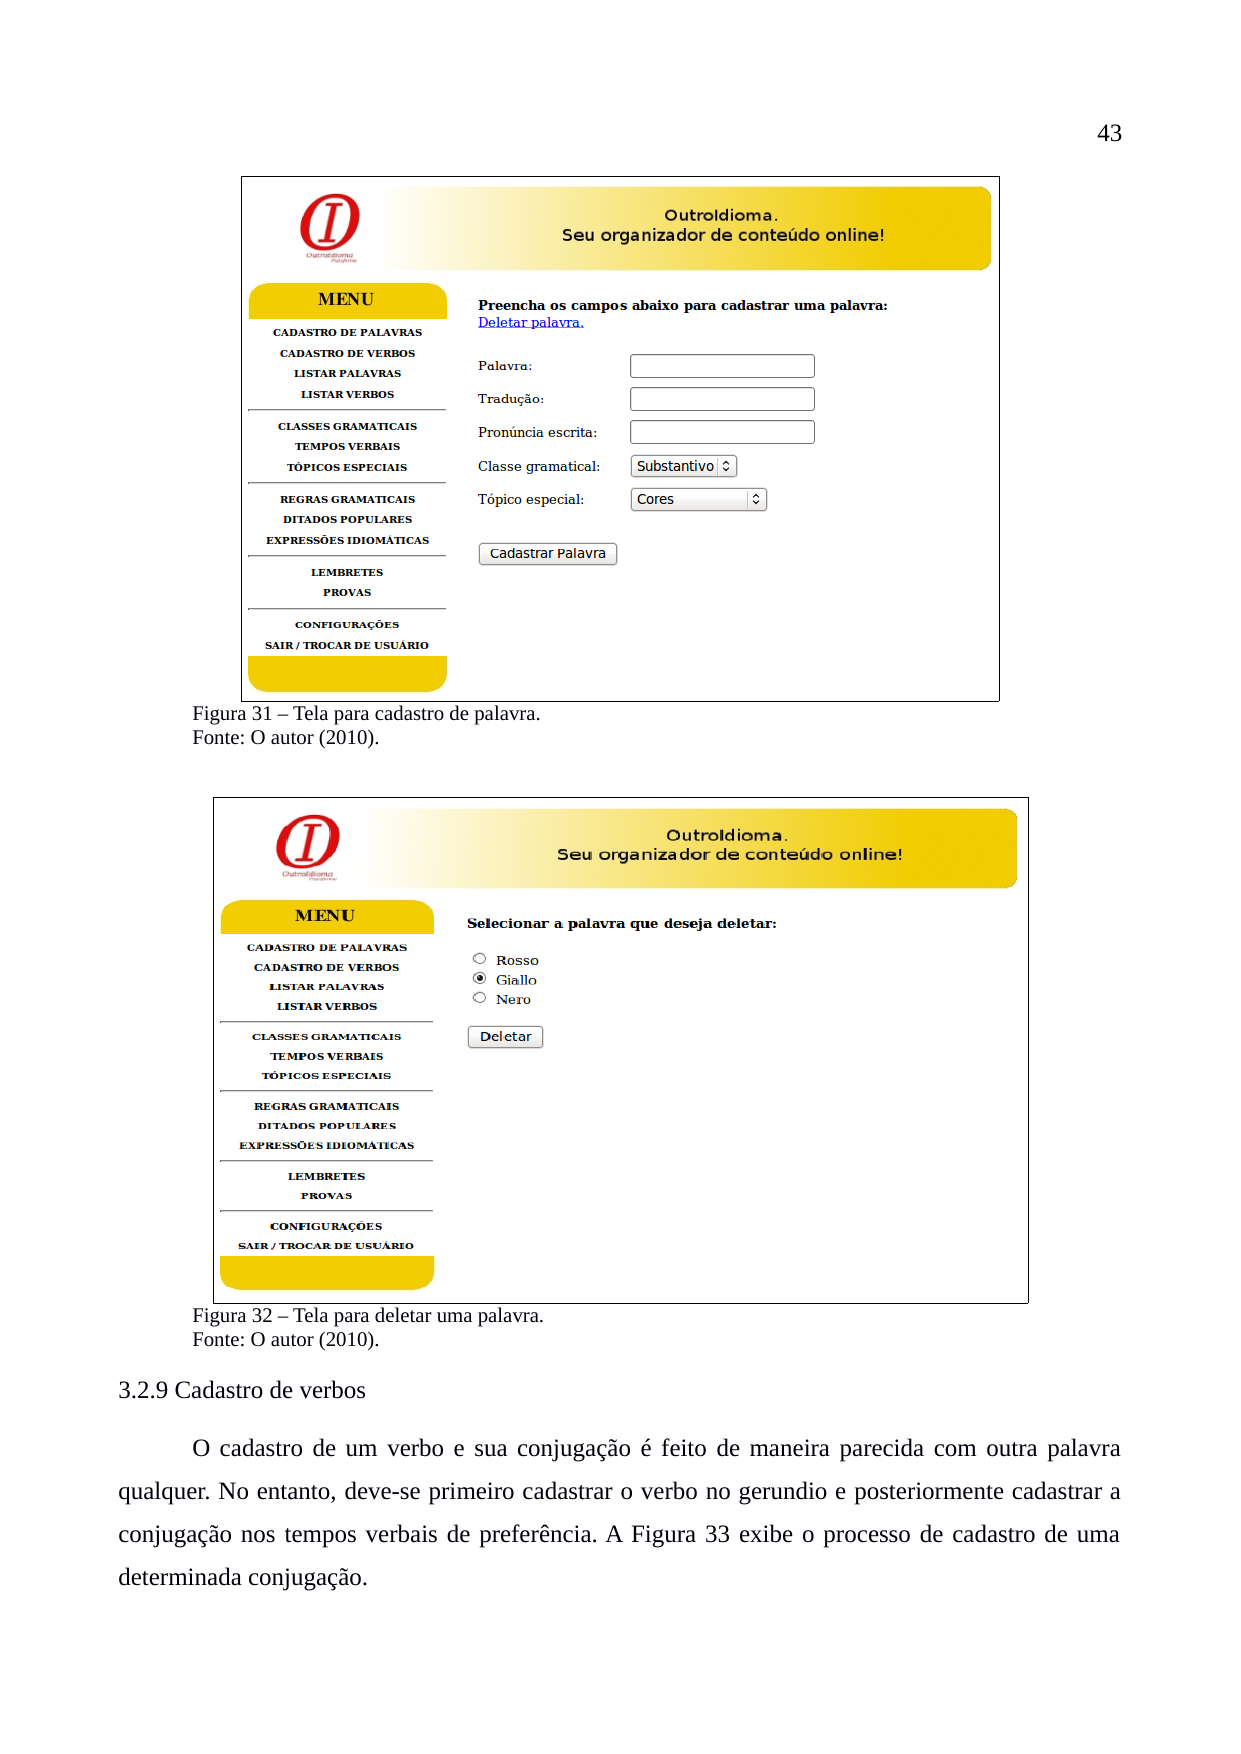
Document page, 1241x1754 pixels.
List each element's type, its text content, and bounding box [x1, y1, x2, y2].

text Fonte: O autor (2010). [118, 725, 1122, 749]
picture [215, 800, 1025, 1300]
text 3.2.9 Cadastro de verbos [118, 1375, 1122, 1404]
picture [243, 179, 997, 698]
text O cadastro de um verbo e sua conjugação é feito de maneira parecida com outra palavra qualquer. No entanto, deve-se primeiro cadastrar o verbo no gerundio e posteriormente cadastrar a conjugação nos tempos verbais de preferência. A Figura 33 exibe o processo de cadastro de uma determinada conjugação. [118, 1433, 1122, 1591]
text Fonte: O autor (2010). [118, 1327, 1122, 1351]
text Figura 31 – Tela para cadastro de palavra. [118, 176, 1122, 725]
text Figura 32 – Tela para deletar uma palavra. [118, 797, 1122, 1327]
